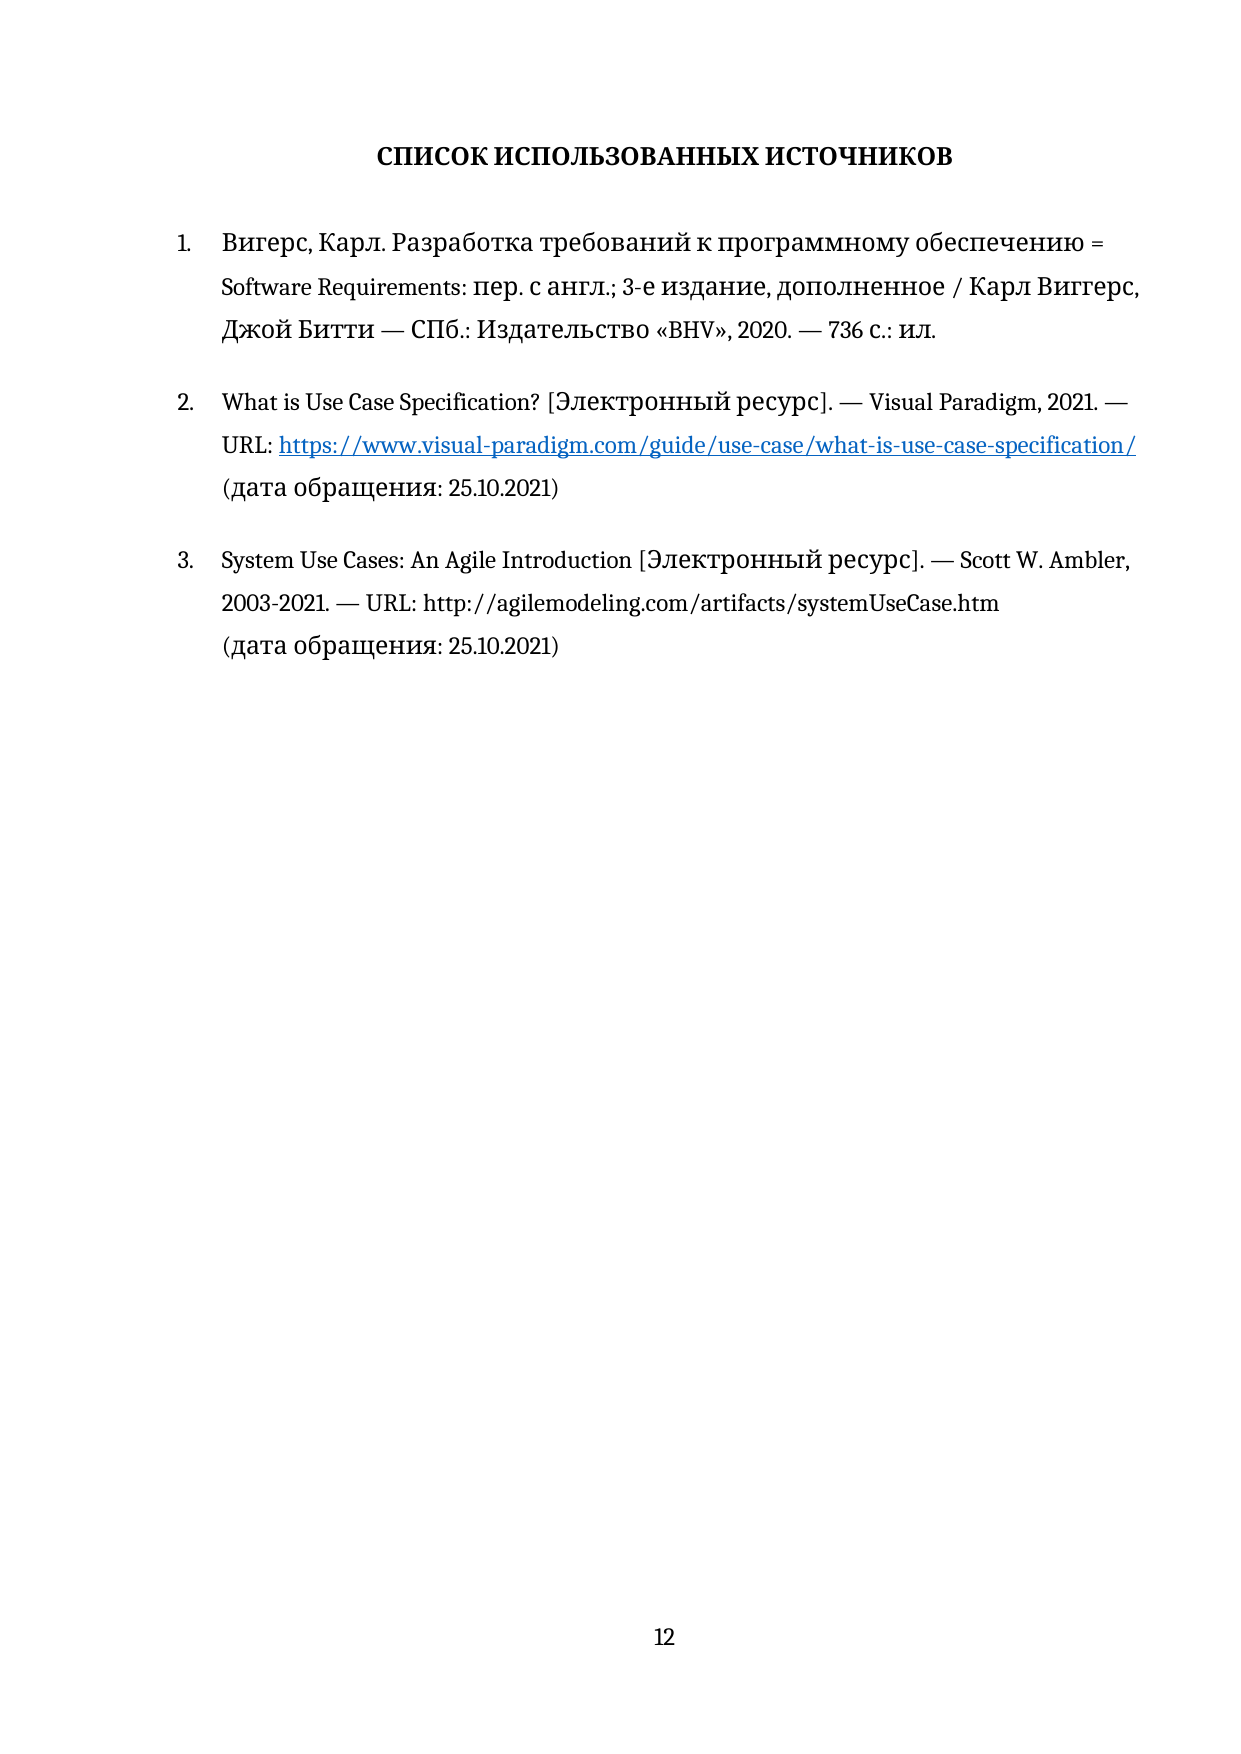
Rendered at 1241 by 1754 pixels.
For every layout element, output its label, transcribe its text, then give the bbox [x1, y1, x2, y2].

list What is Use Case Specification? [Электронный ресурс]. — Visual Paradigm, 2021. — URL: https://www.visual-paradigm.com/guide/use-case/what-is-use-case-specification/ (дата обращения: 25.10.2021) [177, 387, 1152, 502]
list System Use Cases: An Agile Introduction [Электронный ресурс]. — Scott W. Ambler, 2003-2021. — URL: http://agilemodeling.com/artifacts/systemUseCase.htm (дата обращения: 25.10.2021) [177, 546, 1152, 661]
text СПИСОК ИСПОЛЬЗОВАННЫХ ИСТОЧНИКОВ [177, 143, 1152, 172]
list Вигерс, Карл. Разработка требований к программному обеспечению = Software Requirements: пер. с англ.; 3-е издание, дополненное / Карл Виггерс, Джой Битти — СПб.: Издательство «BHV», 2020. — 736 с.: ил. [177, 229, 1152, 344]
